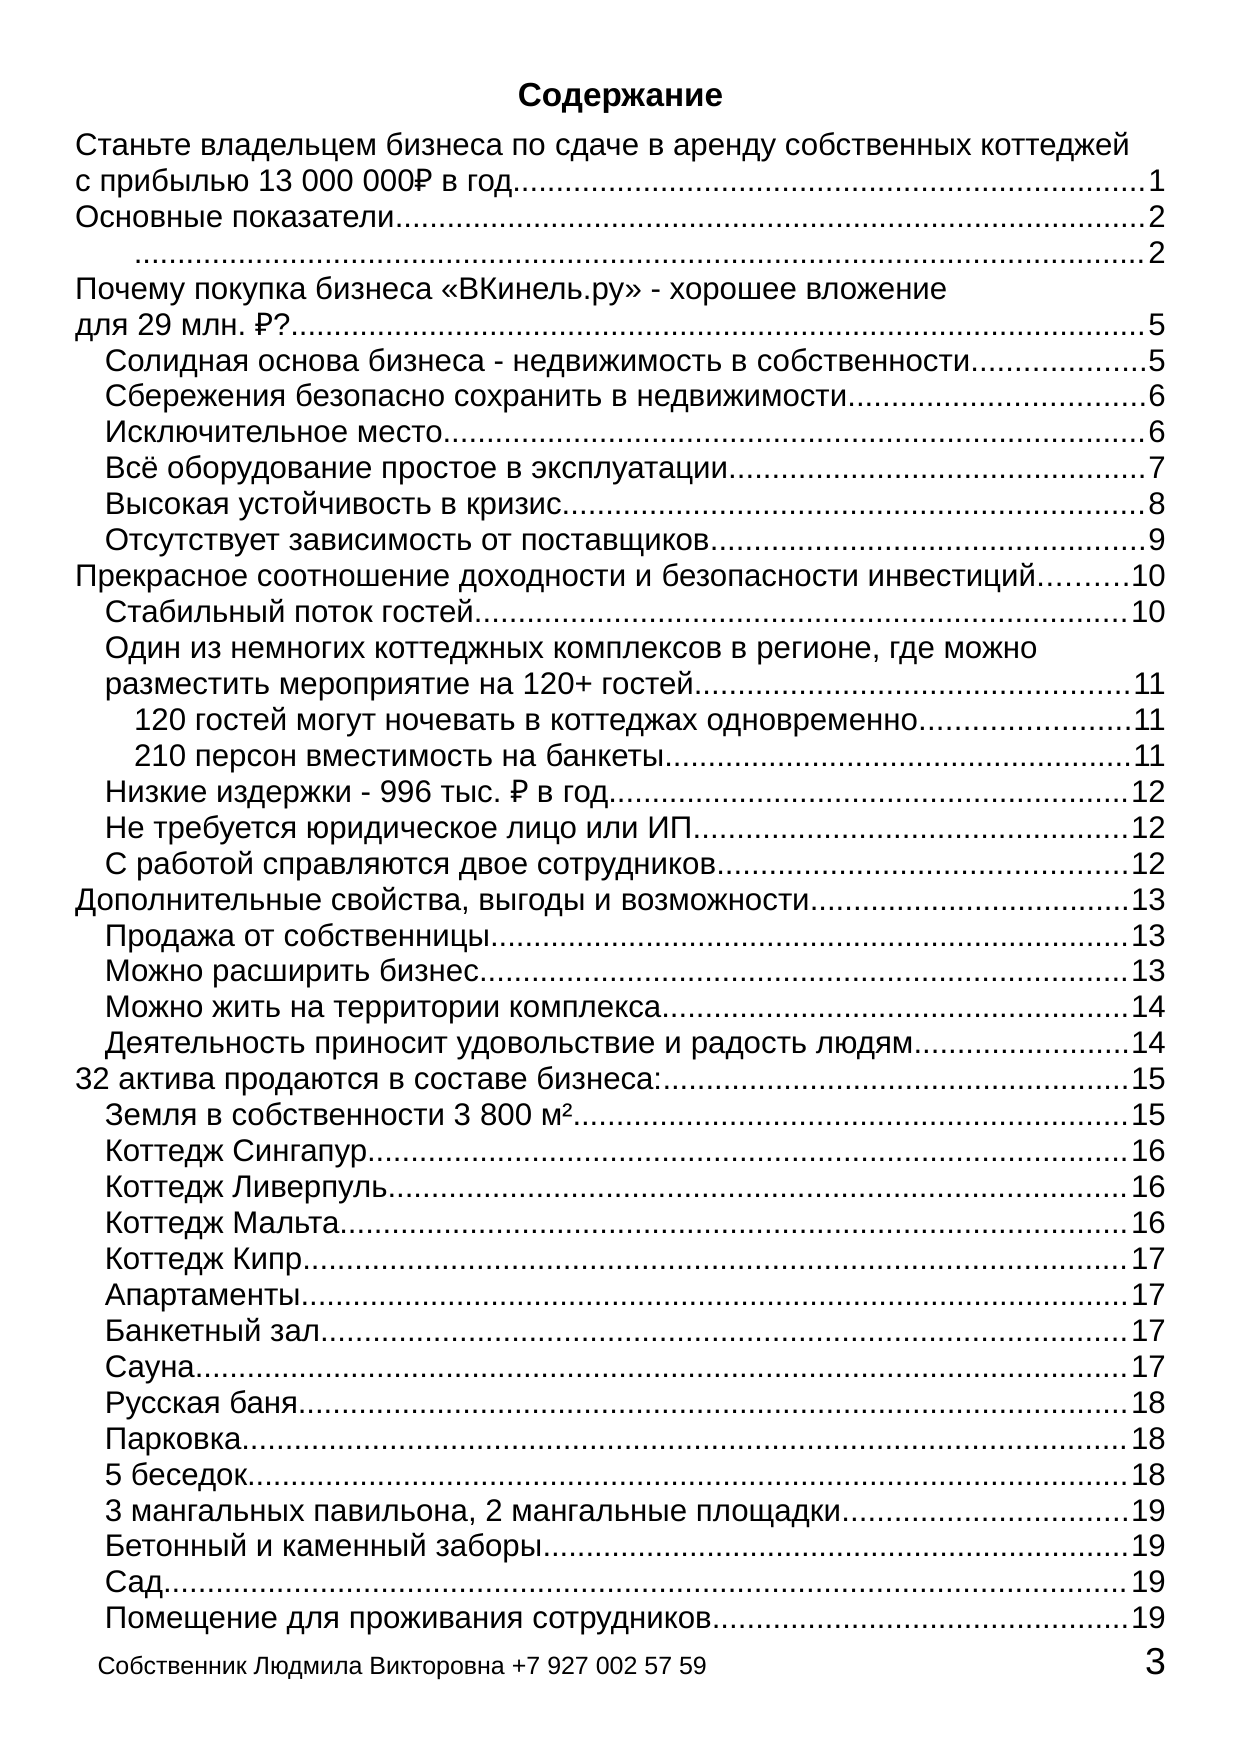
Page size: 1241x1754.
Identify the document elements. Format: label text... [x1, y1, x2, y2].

text Парковка 18 [104, 1420, 1166, 1456]
text Можно расширить бизнес 13 [104, 952, 1166, 988]
text Коттедж Ливерпуль 16 [104, 1168, 1166, 1204]
text Высокая устойчивость в кризис 8 [104, 485, 1166, 521]
text Дополнительные свойства, выгоды и возможности 13 [75, 881, 1166, 917]
text 32 актива продаются в составе бизнеса: 15 [75, 1060, 1166, 1096]
text Продажа от собственницы 13 [104, 917, 1166, 952]
text Исключительное место 6 [104, 413, 1166, 449]
text Не требуется юридическое лицо или ИП 12 [104, 809, 1166, 845]
text Отсутствует зависимость от поставщиков 9 [104, 521, 1166, 557]
text Банкетный зал 17 [104, 1312, 1166, 1348]
text 3 мангальных павильона, 2 мангальные площадки 19 [104, 1492, 1166, 1527]
text Сад 19 [104, 1563, 1166, 1599]
text Солидная основа бизнеса - недвижимость в собственности 5 [104, 342, 1166, 377]
text Всё оборудование простое в эксплуатации 7 [104, 449, 1166, 485]
text Русская баня 18 [104, 1384, 1166, 1420]
text Деятельность приносит удовольствие и радость людям 14 [104, 1024, 1166, 1060]
text Сбережения безопасно сохранить в недвижимости 6 [104, 377, 1166, 413]
text Коттедж Кипр 17 [104, 1240, 1166, 1276]
text Можно жить на территории комплекса 14 [104, 988, 1166, 1024]
subtitle Содержание [75, 75, 1166, 113]
text 120 гостей могут ночевать в коттеджах одновременно 11 [134, 701, 1166, 737]
text Почему покупка бизнеса «ВКинель.ру» - хорошее вложение для 29 млн. ₽? 5 [75, 270, 1166, 342]
text 5 беседок 18 [104, 1456, 1166, 1492]
text Бетонный и каменный заборы 19 [104, 1527, 1166, 1563]
text Апартаменты 17 [104, 1276, 1166, 1312]
text Помещение для проживания сотрудников 19 [104, 1599, 1166, 1635]
text Станьте владельцем бизнеса по сдаче в аренду собственных коттеджей с прибылью 13 000 000₽ в год 1 [75, 126, 1166, 198]
text Стабильный поток гостей 10 [104, 593, 1166, 629]
text С работой справляются двое сотрудников 12 [104, 845, 1166, 881]
text Один из немногих коттеджных комплексов в регионе, где можно разместить мероприятие на 120+ гостей 11 [104, 629, 1166, 701]
text Земля в собственности 3 800 м² 15 [104, 1096, 1166, 1132]
text Коттедж Мальта 16 [104, 1204, 1166, 1240]
text Прекрасное соотношение доходности и безопасности инвестиций 10 [75, 557, 1166, 593]
text Основные показатели 2 [75, 198, 1166, 234]
text Коттедж Сингапур 16 [104, 1132, 1166, 1168]
text Низкие издержки - 996 тыс. ₽ в год 12 [104, 773, 1166, 809]
text 210 персон вместимость на банкеты 11 [134, 737, 1166, 773]
text 2 [134, 234, 1166, 270]
text Сауна 17 [104, 1348, 1166, 1384]
